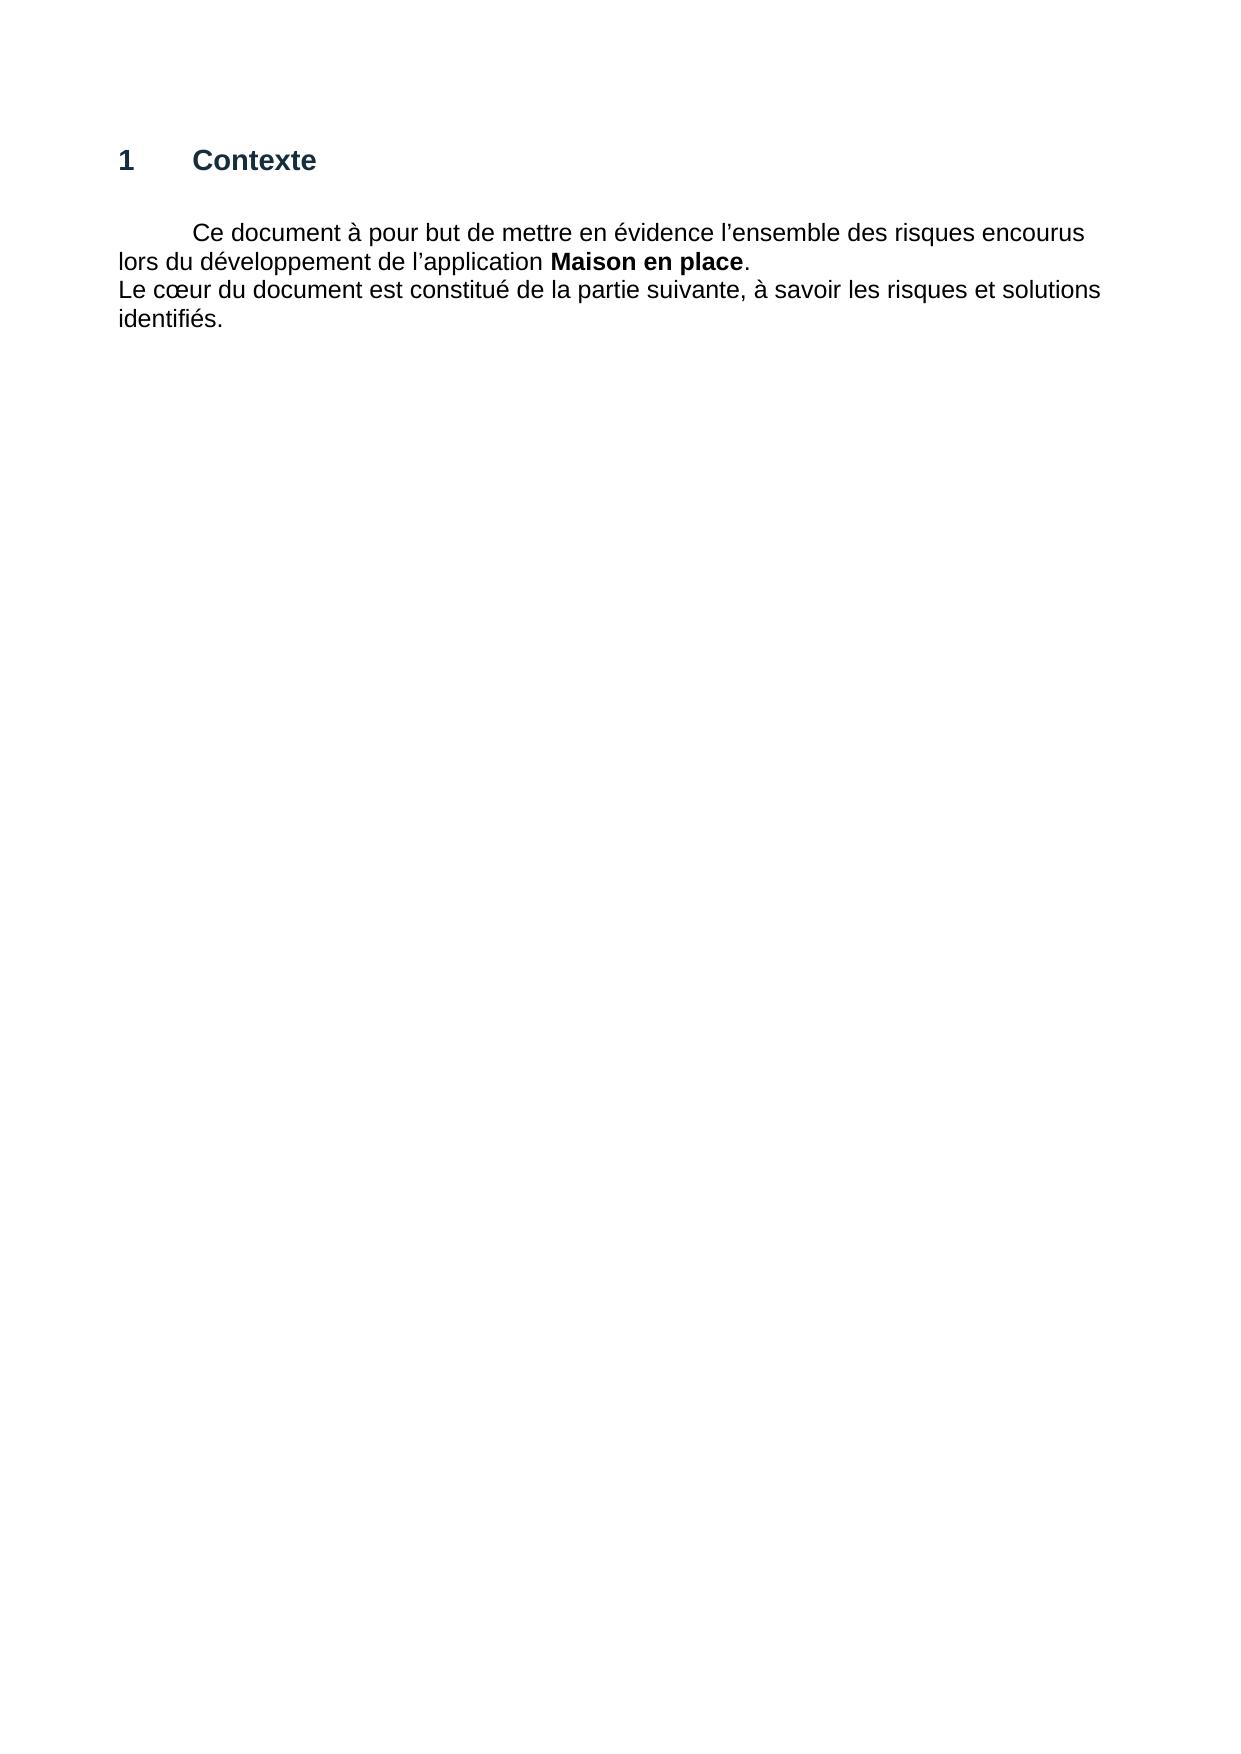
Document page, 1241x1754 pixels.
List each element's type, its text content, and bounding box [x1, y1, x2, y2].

subtitle Contexte [118, 143, 1122, 177]
text Ce document à pour but de mettre en évidence l’ensemble des risques encourus lors du développement de l’application Maison en place. [118, 218, 1122, 275]
text Le cœur du document est constitué de la partie suivante, à savoir les risques et solutions identifiés. [118, 275, 1122, 333]
